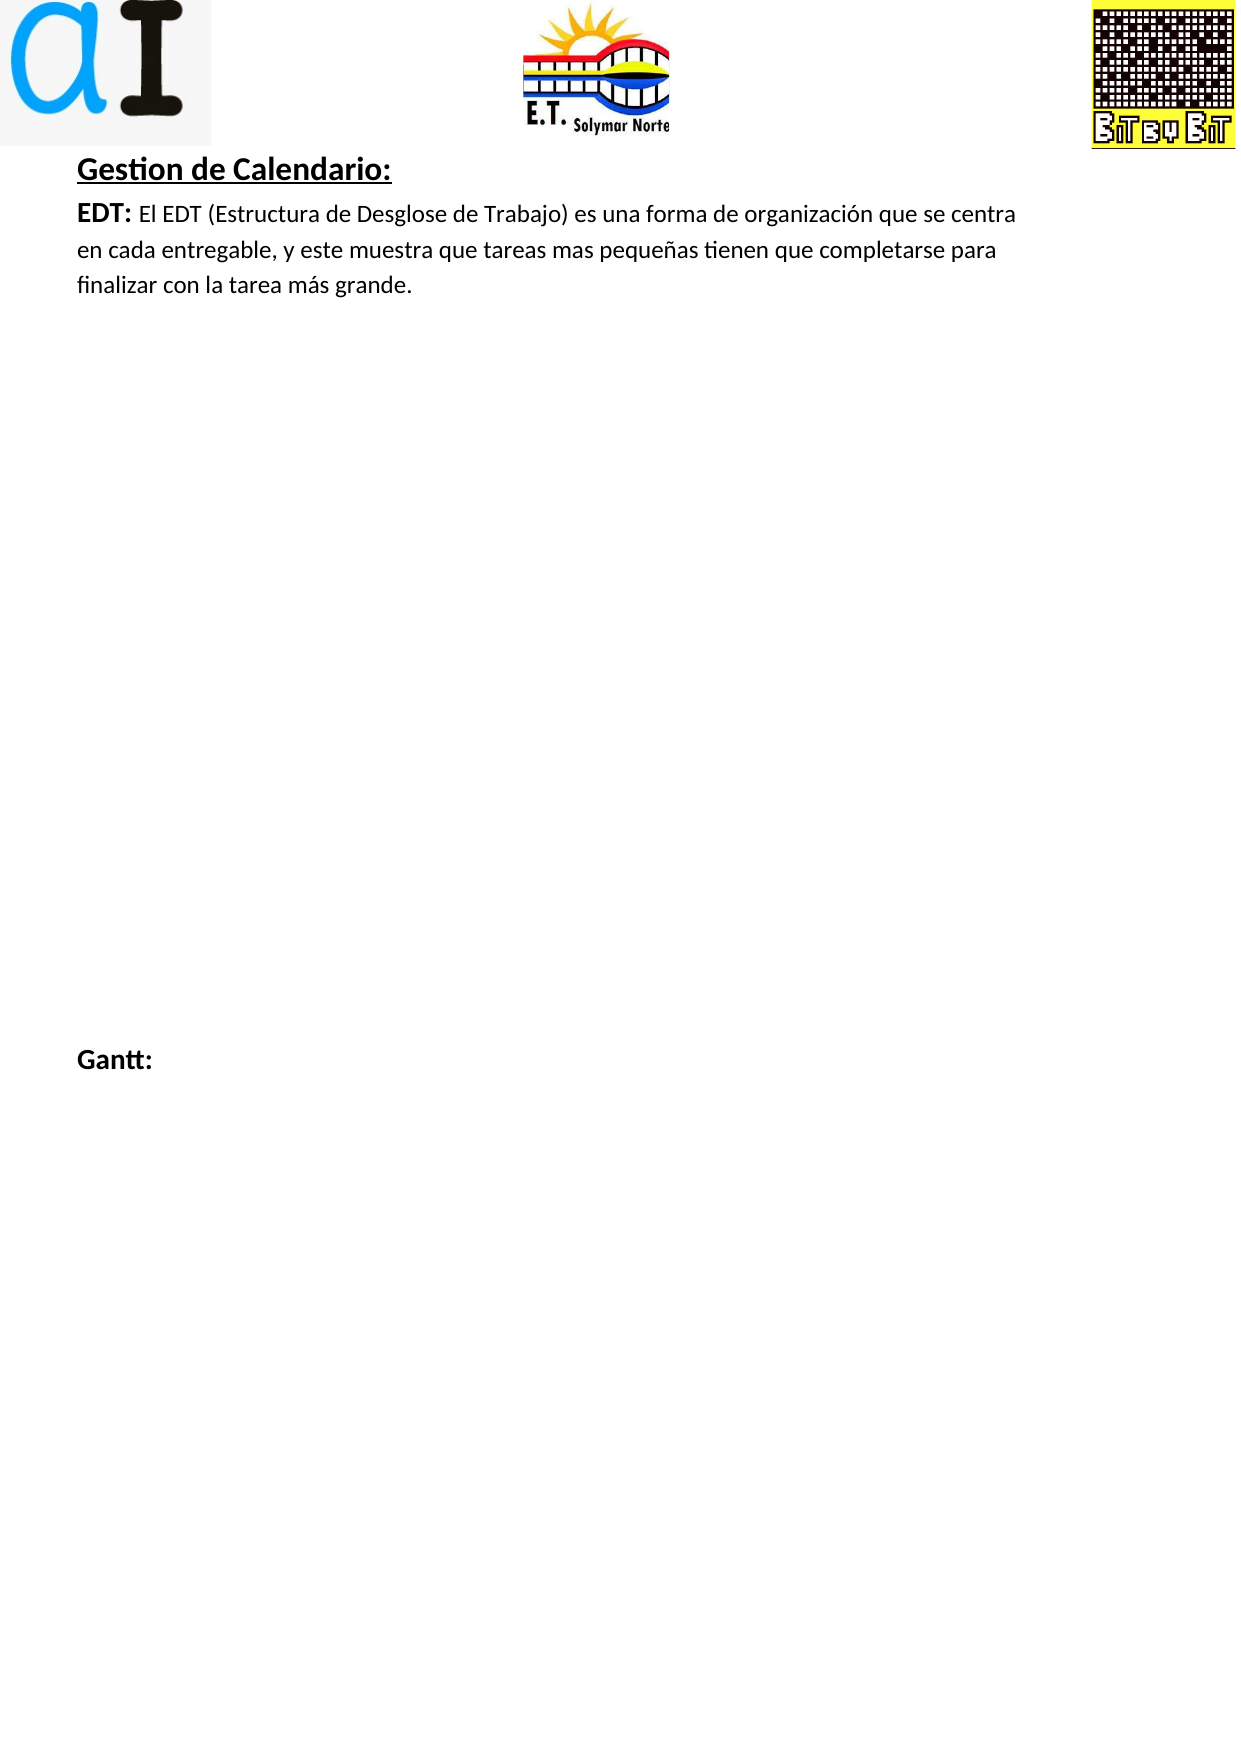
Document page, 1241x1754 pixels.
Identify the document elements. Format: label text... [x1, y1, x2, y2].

text Gantt: [77, 1041, 1019, 1077]
text EDT: El EDT (Estructura de Desglose de Trabajo) es una forma de organización que se centra en cada entregable, y este muestra que tareas mas pequeñas tienen que completarse para finalizar con la tarea más grande. [77, 194, 1019, 300]
text Gestion de Calendario: [77, 148, 1019, 188]
picture [1091, 0, 1236, 149]
picture [523, 0, 670, 146]
picture [0, 0, 212, 146]
